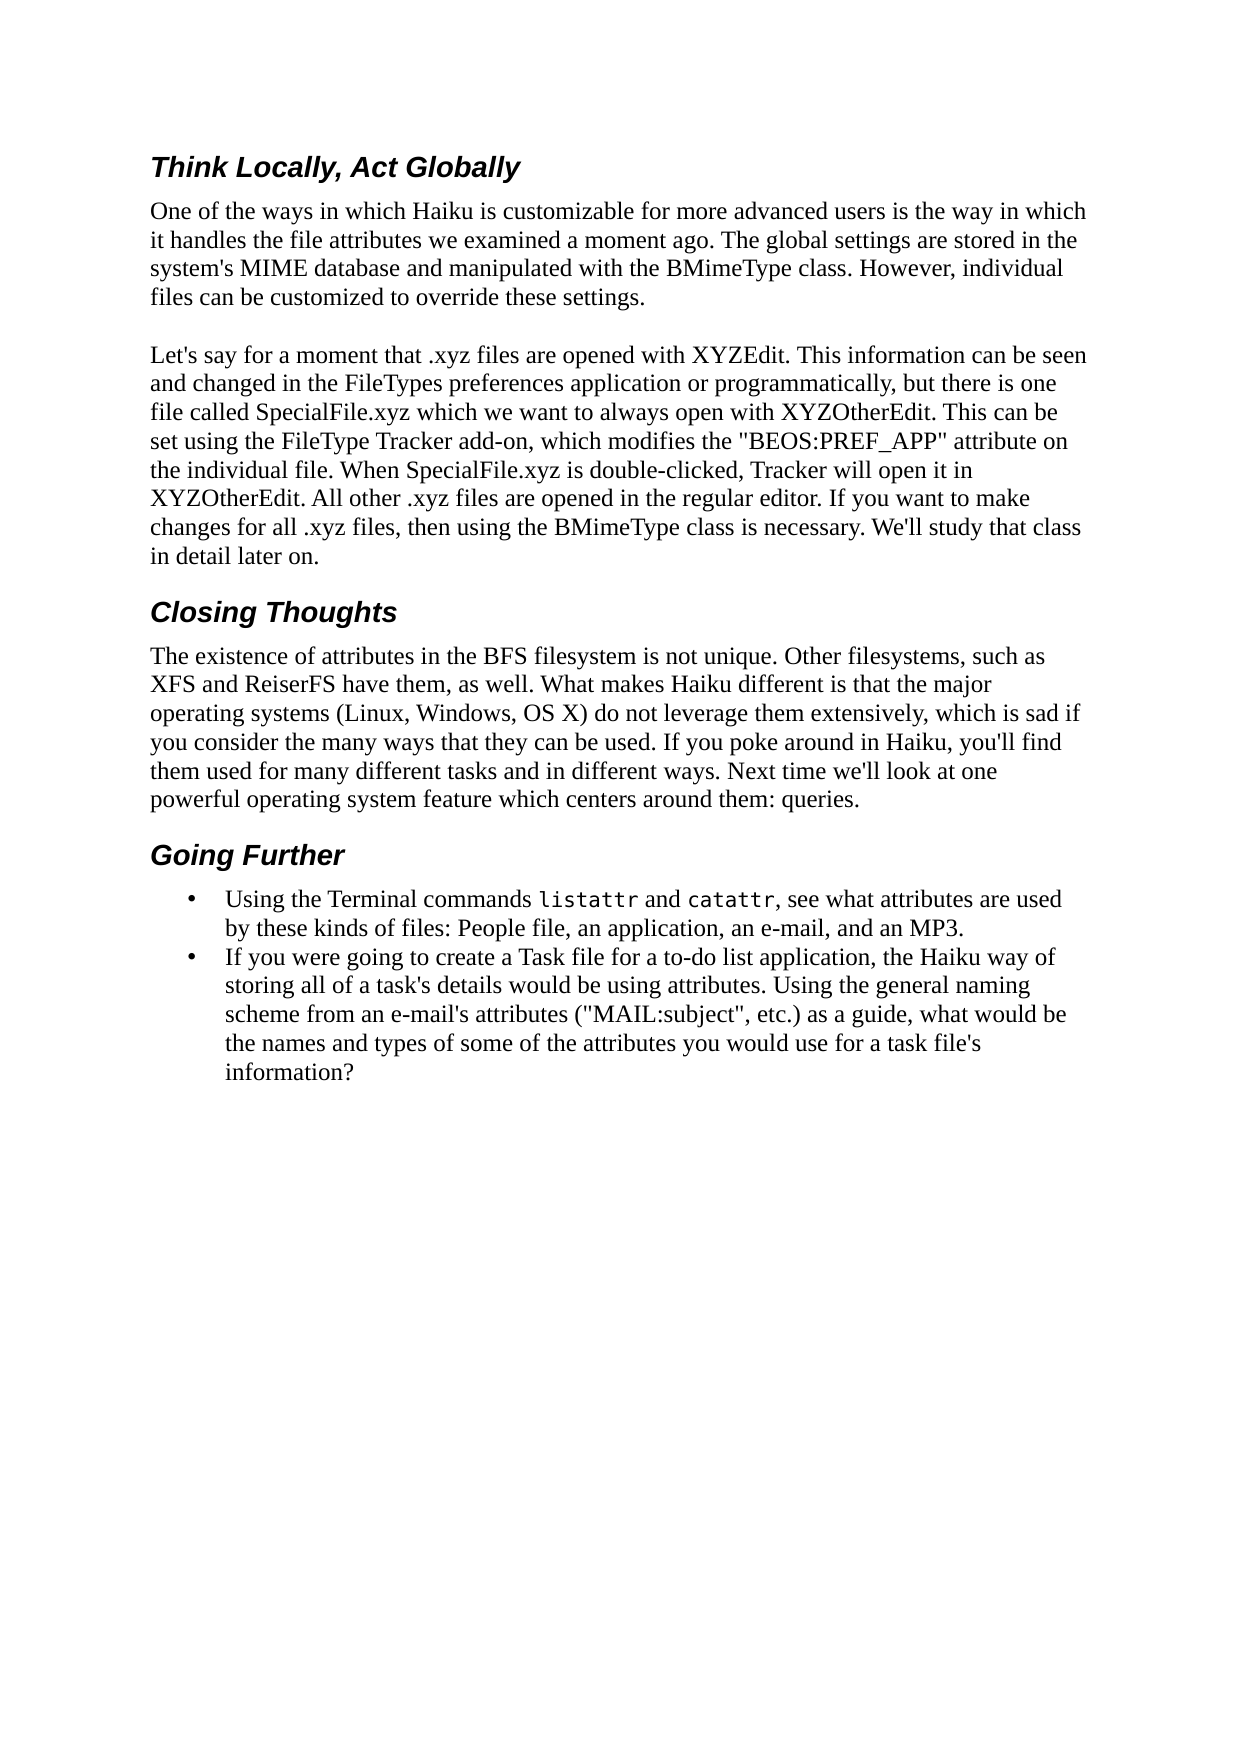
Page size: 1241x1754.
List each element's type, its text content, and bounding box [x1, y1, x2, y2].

text One of the ways in which Haiku is customizable for more advanced users is the way in which it handles the file attributes we examined a moment ago. The global settings are stored in the system's MIME database and manipulated with the BMimeType class. However, individual files can be customized to override these settings. [150, 196, 1090, 311]
subtitle Going Further [150, 838, 1090, 872]
subtitle Closing Thoughts [150, 595, 1090, 628]
list Using the Terminal commands listattr and catattr, see what attributes are used by these kinds of files: People file, an application, an e-mail, and an MP3. [187, 884, 1090, 942]
subtitle Think Locally, Act Globally [150, 150, 1090, 183]
list If you were going to create a Task file for a to-do list application, the Haiku way of storing all of a task's details would be using attributes. Using the general naming scheme from an e-mail's attributes ("MAIL:subject", etc.) as a guide, what would be the names and types of some of the attributes you would use for a task file's information? [187, 942, 1090, 1086]
text The existence of attributes in the BFS filesystem is not unique. Other filesystems, such as XFS and ReiserFS have them, as well. What makes Haiku different is that the major operating systems (Linux, Windows, OS X) do not leverage them extensively, which is sad if you consider the many ways that they can be used. If you poke around in Haiku, you'll find them used for many different tasks and in different ways. Next time we'll look at one powerful operating system feature which centers around them: queries. [150, 641, 1090, 813]
text Let's say for a moment that .xyz files are opened with XYZEdit. This information can be seen and changed in the FileTypes preferences application or programmatically, but there is one file called SpecialFile.xyz which we want to always open with XYZOtherEdit. This can be set using the FileType Tracker add-on, which modifies the "BEOS:PREF_APP" attribute on the individual file. When SpecialFile.xyz is double-clicked, Tracker will open it in XYZOtherEdit. All other .xyz files are opened in the regular editor. If you want to make changes for all .xyz files, then using the BMimeType class is necessary. We'll study that class in detail later on. [150, 340, 1090, 570]
